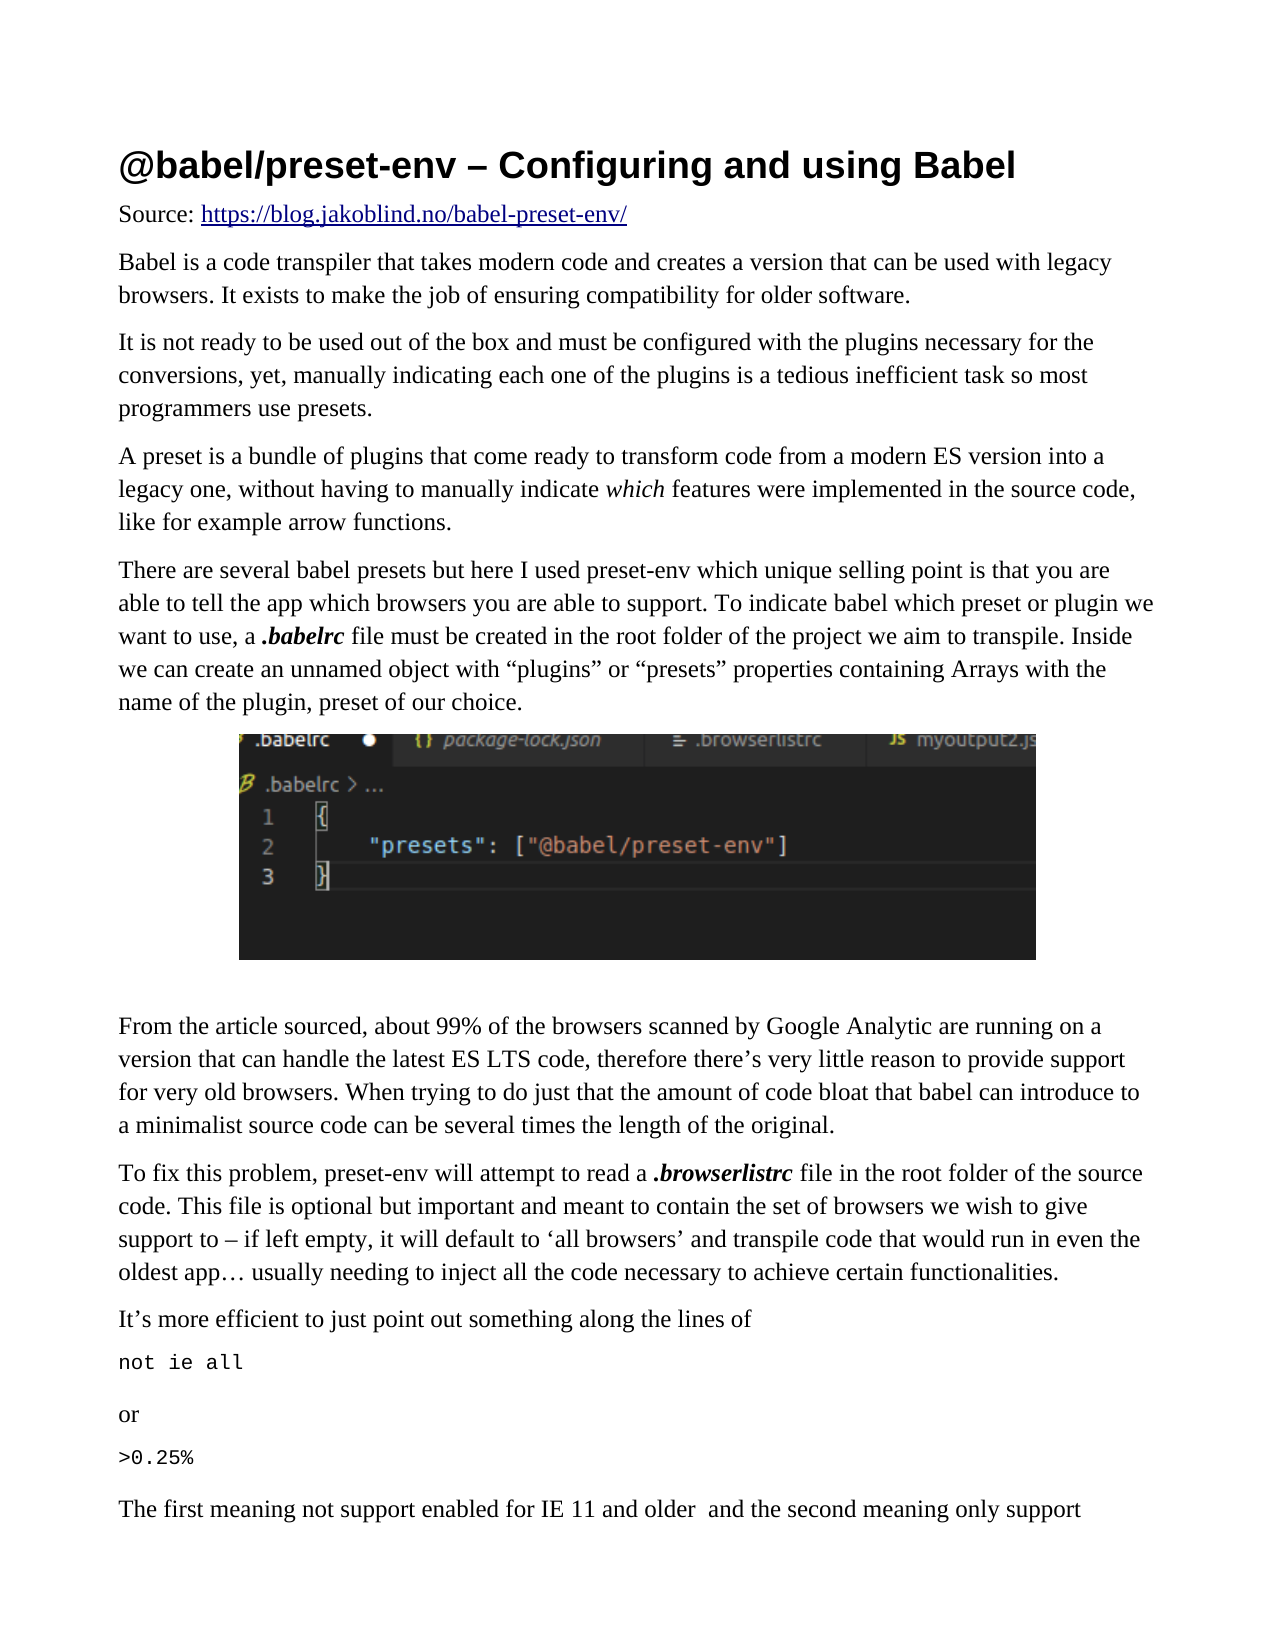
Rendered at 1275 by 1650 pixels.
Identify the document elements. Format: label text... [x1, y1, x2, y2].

text Babel is a code transpiler that takes modern code and creates a version that can be used with legacy browsers. It exists to make the job of ensuring compatibility for older software. [118, 247, 1157, 309]
subtitle @babel/preset-env – Configuring and using Babel [118, 143, 1157, 187]
text It is not ready to be used out of the box and must be configured with the plugins necessary for the conversions, yet, manually indicating each one of the plugins is a tedious inefficient task so most programmers use presets. [118, 327, 1157, 422]
text To fix this problem, preset-env will attempt to read a .browserlistrc file in the root folder of the source code. This file is optional but important and meant to contain the set of browsers we wish to give support to – if left empty, it will default to ‘all browsers’ and transpile code that would run in even the oldest app… usually needing to inject all the code necessary to achieve certain functionalities. [118, 1158, 1157, 1286]
text From the article sourced, about 99% of the browsers scanned by Google Analytic are running on a version that can handle the latest ES LTS code, therefore there’s very little reason to provide support for very old browsers. When trying to do just that the amount of code bloat that babel can introduce to a minimalist source code can be several times the length of the original. [118, 1011, 1157, 1139]
text A preset is a bundle of plugins that come ready to transform code from a modern ES version into a legacy one, without having to manually indicate which features were implemented in the source code, like for example arrow functions. [118, 441, 1157, 536]
text >0.25% [118, 1447, 1157, 1471]
text There are several babel presets but here I used preset-env which unique selling point is that you are able to tell the app which browsers you are able to support. To indicate babel which preset or plugin we want to use, a .babelrc file must be created in the root folder of the project we aim to transpile. Inside we can create an unnamed object with “plugins” or “presets” properties containing Arrays with the name of the plugin, preset of our choice. [118, 555, 1157, 716]
picture [239, 734, 1036, 960]
text It’s more efficient to just point out something along the lines of [118, 1304, 1157, 1333]
text The first meaning not support enabled for IE 11 and older and the second meaning only support [118, 1494, 1157, 1523]
text Source: https://blog.jakoblind.no/babel-preset-env/ [118, 199, 1157, 228]
text not ie all [118, 1352, 1157, 1376]
text or [118, 1399, 1157, 1428]
